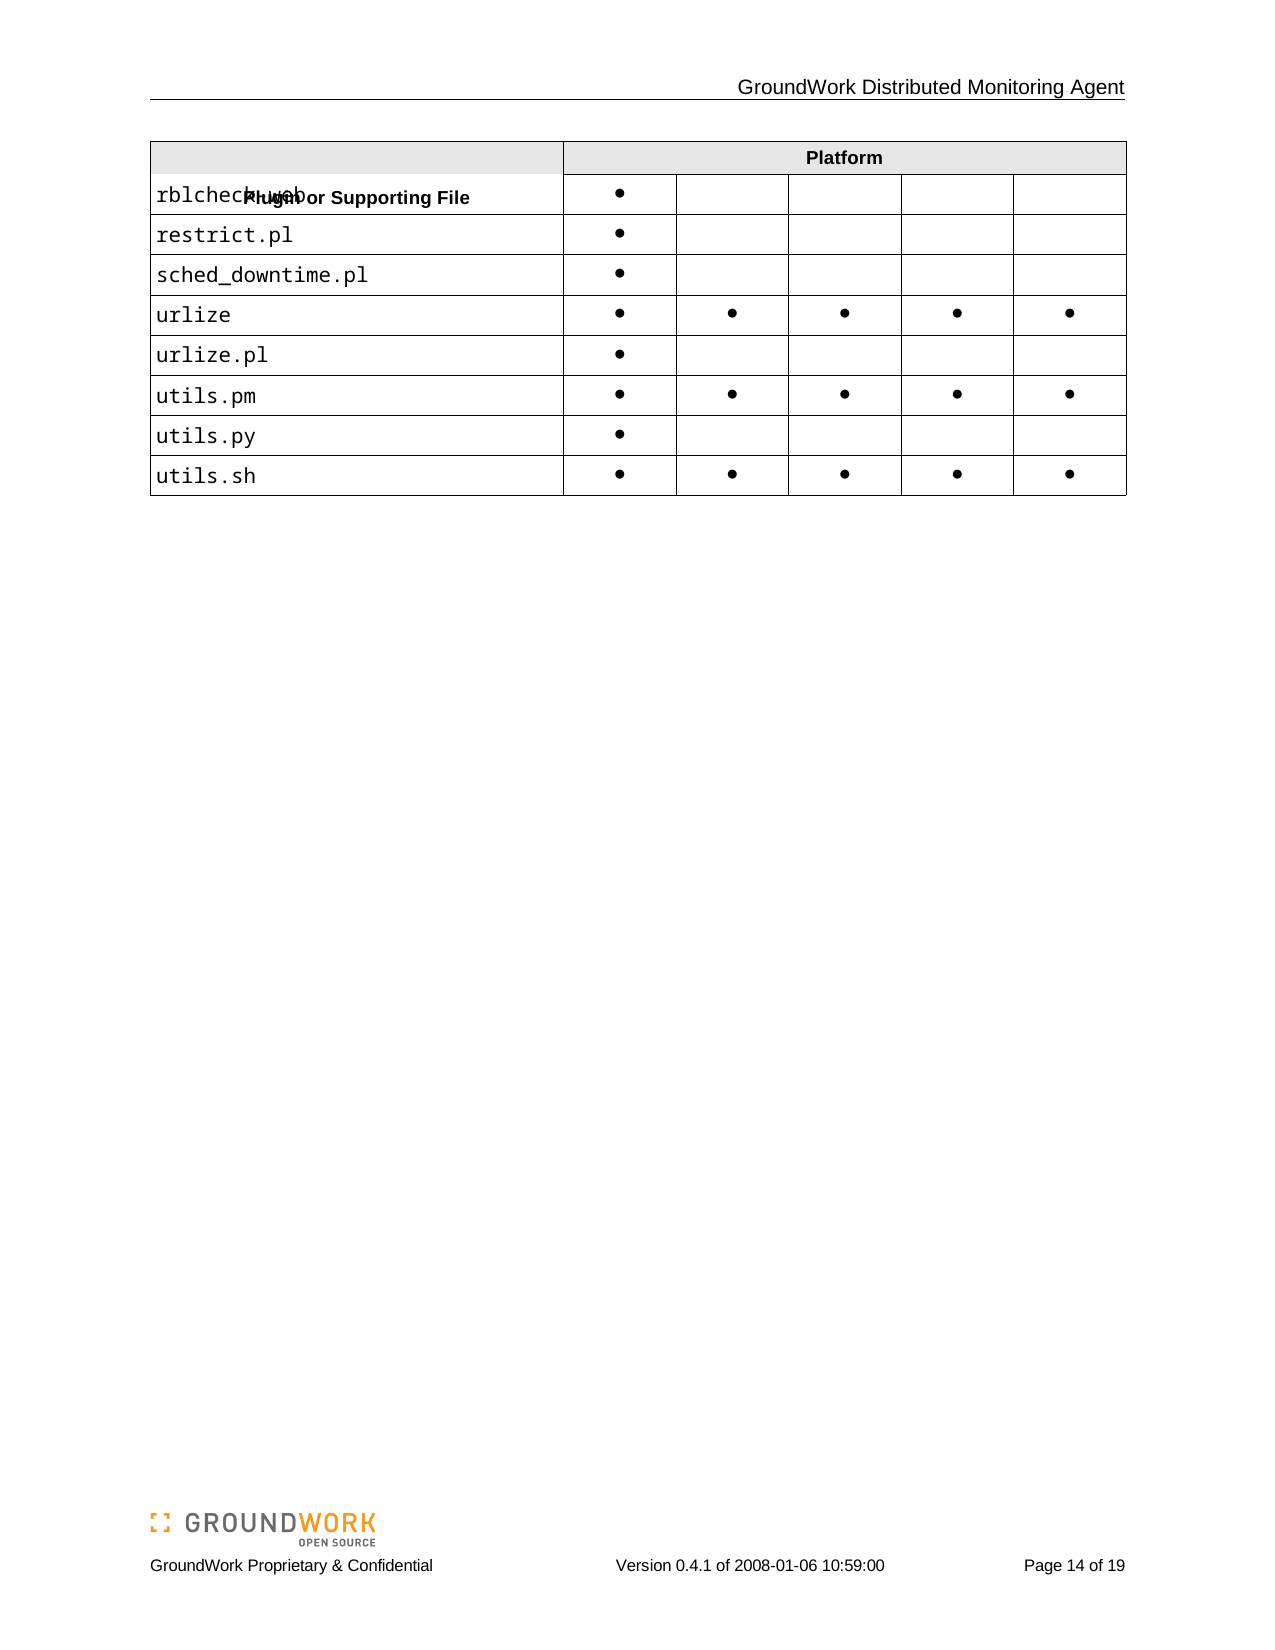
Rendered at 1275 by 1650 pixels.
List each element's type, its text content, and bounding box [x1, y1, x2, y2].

table_cell ● [564, 336, 676, 375]
table_cell ● [564, 215, 676, 254]
table_cell [902, 336, 1013, 375]
table_cell [677, 416, 788, 455]
table_cell ● [902, 296, 1013, 334]
table_cell [902, 175, 1013, 214]
table_cell [677, 336, 788, 375]
picture [150, 1512, 375, 1547]
table_cell [677, 255, 788, 294]
table_cell [1014, 215, 1126, 254]
table_cell [902, 215, 1013, 254]
table_cell urlize [151, 296, 563, 334]
table_cell utils.py [151, 416, 563, 455]
table_cell ● [564, 456, 676, 495]
table_cell [789, 255, 901, 294]
table_cell ● [564, 255, 676, 294]
table_cell ● [677, 376, 788, 415]
table_cell utils.sh [151, 456, 563, 495]
table_cell utils.pm [151, 376, 563, 415]
table_cell ● [902, 376, 1013, 415]
table_cell ● [789, 376, 901, 415]
table_cell [1014, 255, 1126, 294]
table_cell [677, 175, 788, 214]
table_cell ● [789, 456, 901, 495]
table_header Platform [564, 142, 1126, 174]
table_cell [1014, 175, 1126, 214]
table_cell [677, 215, 788, 254]
table_cell urlize.pl [151, 336, 563, 375]
table_cell [902, 416, 1013, 455]
table_cell sched_downtime.pl [151, 255, 563, 294]
table_cell [789, 336, 901, 375]
table_cell restrict.pl [151, 215, 563, 254]
table_cell [789, 215, 901, 254]
table_cell [902, 255, 1013, 294]
table_cell [789, 416, 901, 455]
table_cell rblcheck-web [151, 174, 563, 214]
table_header Plugin or Supporting File [151, 142, 563, 174]
table_cell ● [789, 296, 901, 334]
table_cell ● [564, 296, 676, 334]
table_cell [1014, 416, 1126, 455]
table_cell ● [564, 416, 676, 455]
table_cell ● [677, 296, 788, 334]
table_cell ● [1014, 296, 1126, 334]
table_cell [789, 175, 901, 214]
table_cell ● [564, 376, 676, 415]
table_cell ● [902, 456, 1013, 495]
table_cell ● [677, 456, 788, 495]
table_cell ● [1014, 376, 1126, 415]
table_cell [1014, 336, 1126, 375]
table_cell ● [1014, 456, 1126, 495]
table_cell ● [564, 175, 676, 214]
